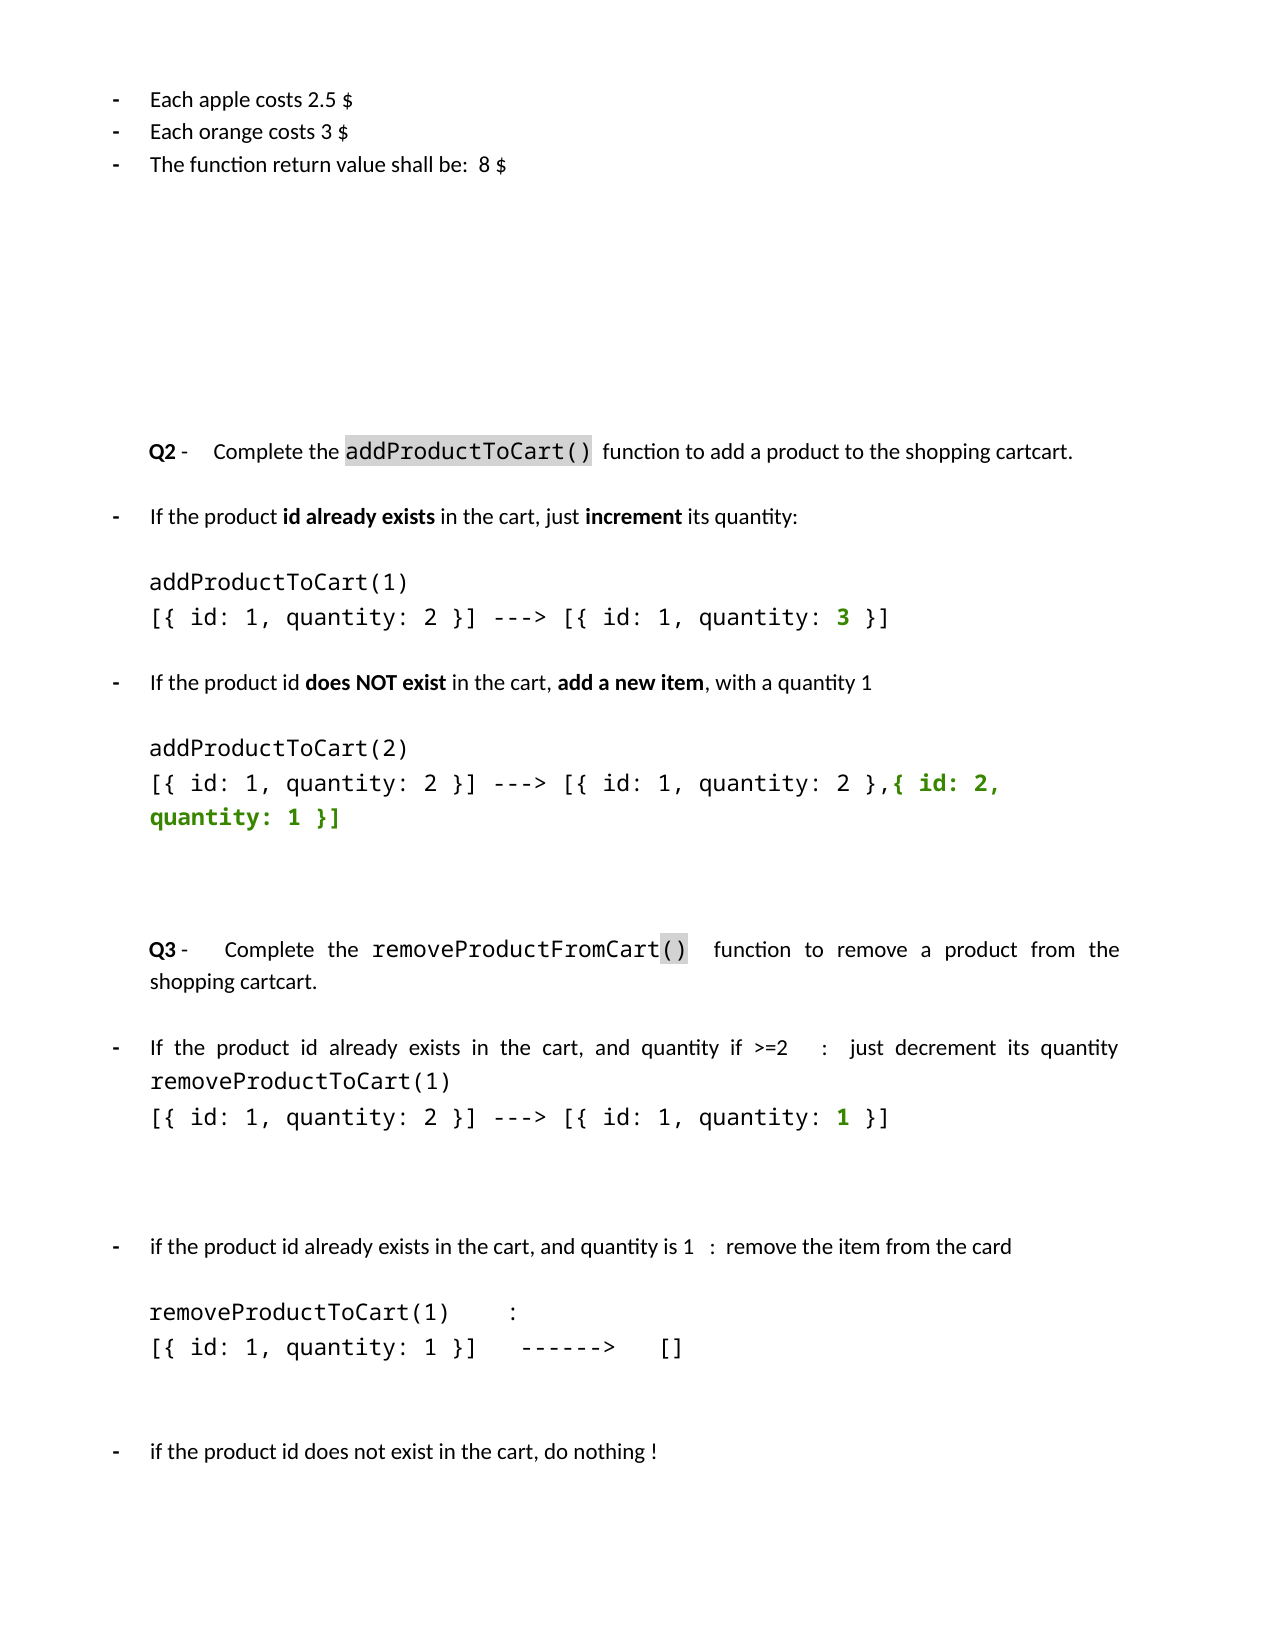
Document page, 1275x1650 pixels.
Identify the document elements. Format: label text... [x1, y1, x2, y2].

text Q3 - Complete the removeProductFromCart() function to remove a product from the shopping cartcart. [148, 933, 1120, 996]
text [{ id: 1, quantity: 2 }] ---> [{ id: 1, quantity: 1 }] [148, 1101, 1120, 1132]
list if the product id already exists in the cart, and quantity is 1 : remove the item from the card [112, 1232, 1120, 1260]
list if the product id does not exist in the cart, do nothing ! [112, 1437, 1120, 1465]
list If the product id already exists in the cart, and quantity if >=2 : just decrement its quantity removeProductToCart(1) [112, 1033, 1120, 1096]
list If the product id already exists in the cart, just increment its quantity: [112, 502, 1120, 531]
text Q2 - Complete the addProductToCart() function to add a product to the shopping cartcart. [148, 434, 1120, 466]
list Each apple costs 2.5 $ [112, 85, 1120, 113]
text addProductToCart(1) [148, 566, 1120, 597]
text [{ id: 1, quantity: 1 }] ------> [] [148, 1331, 1120, 1362]
list Each orange costs 3 $ [112, 117, 1120, 145]
text addProductToCart(2) [148, 732, 1120, 763]
list The function return value shall be: 8 $ [112, 150, 1120, 178]
list If the product id does NOT exist in the cart, add a new item, with a quantity 1 [112, 668, 1120, 696]
text [{ id: 1, quantity: 2 }] ---> [{ id: 1, quantity: 3 }] [148, 601, 1120, 632]
text removeProductToCart(1) : [148, 1295, 1120, 1327]
text [{ id: 1, quantity: 2 }] ---> [{ id: 1, quantity: 2 },{ id: 2, quantity: 1 }] [148, 767, 1120, 832]
